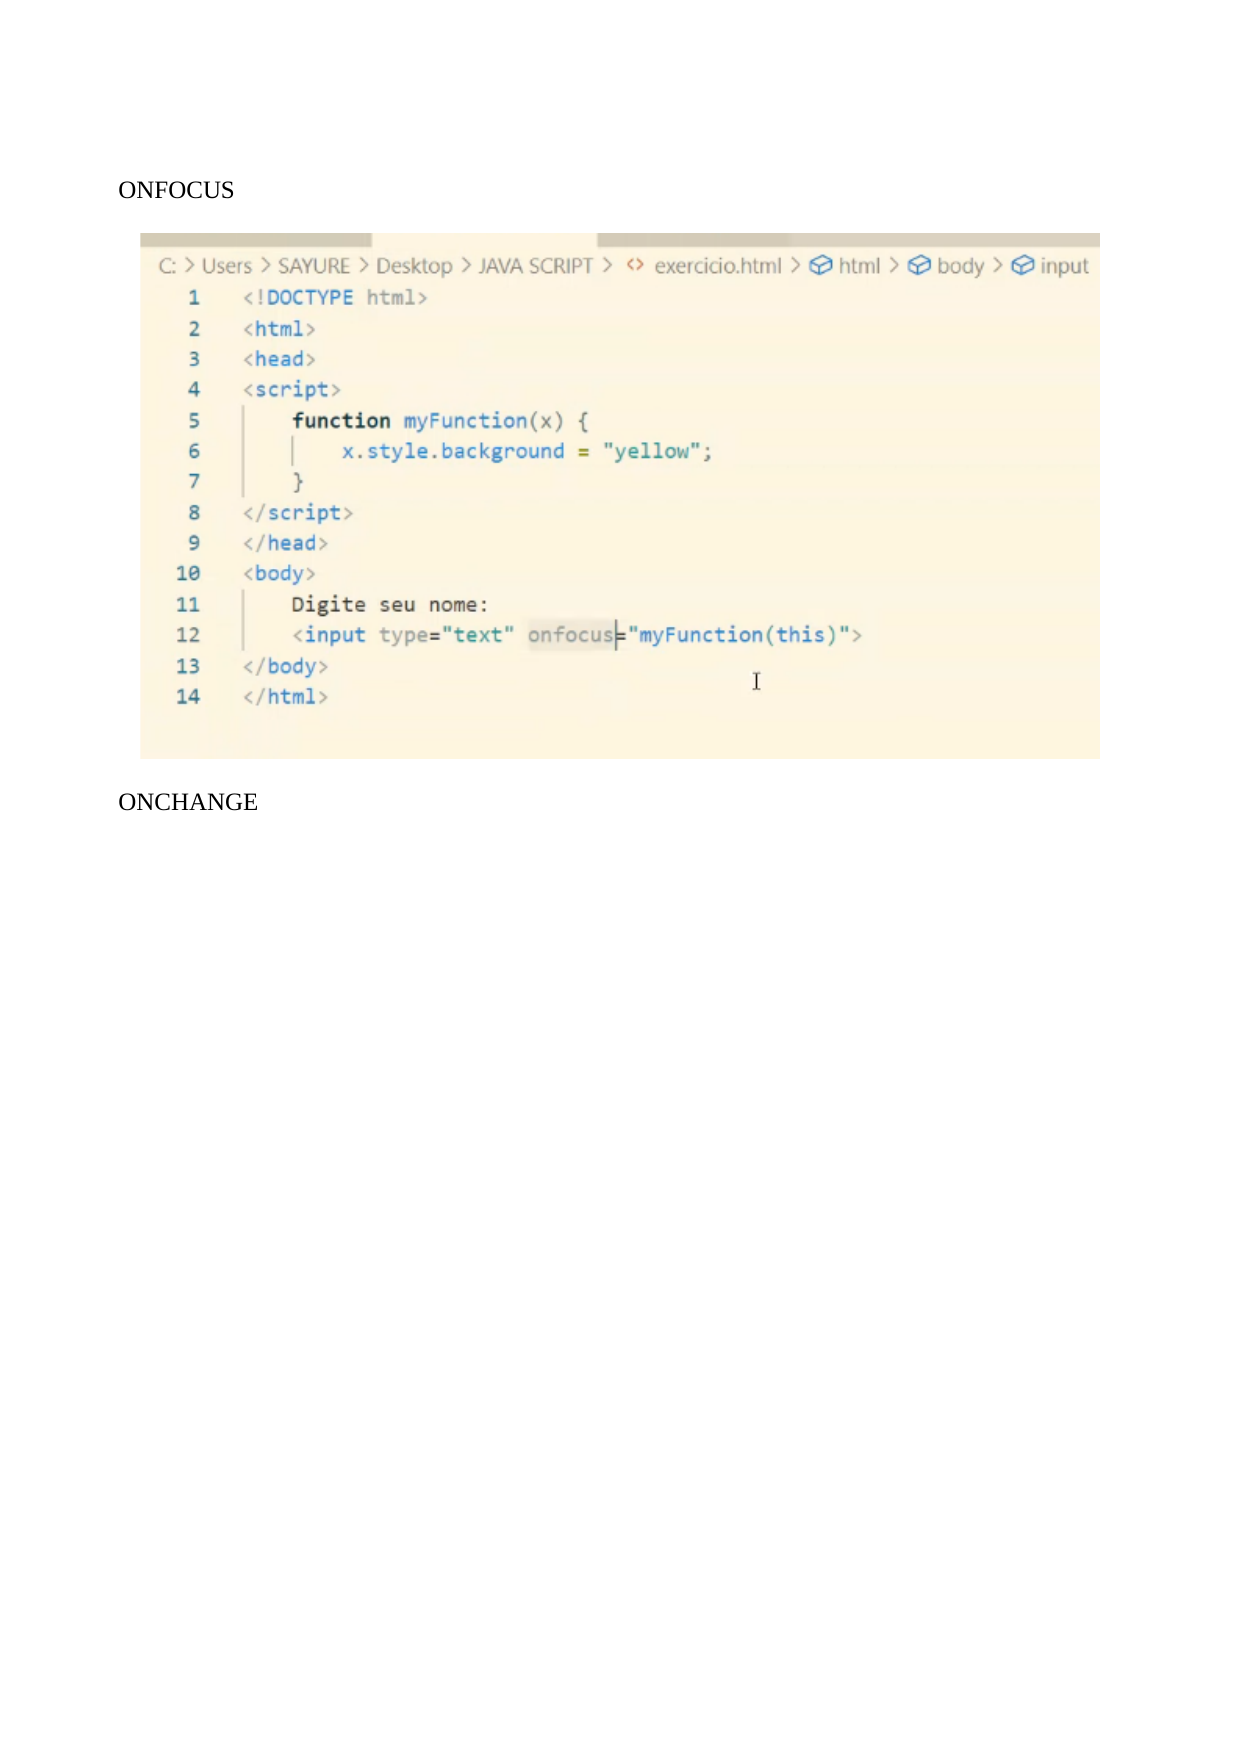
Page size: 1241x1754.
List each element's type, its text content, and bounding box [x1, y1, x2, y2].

text ONCHANGE [118, 787, 1122, 816]
text ONFOCUS [118, 176, 1122, 204]
picture [140, 233, 1100, 759]
